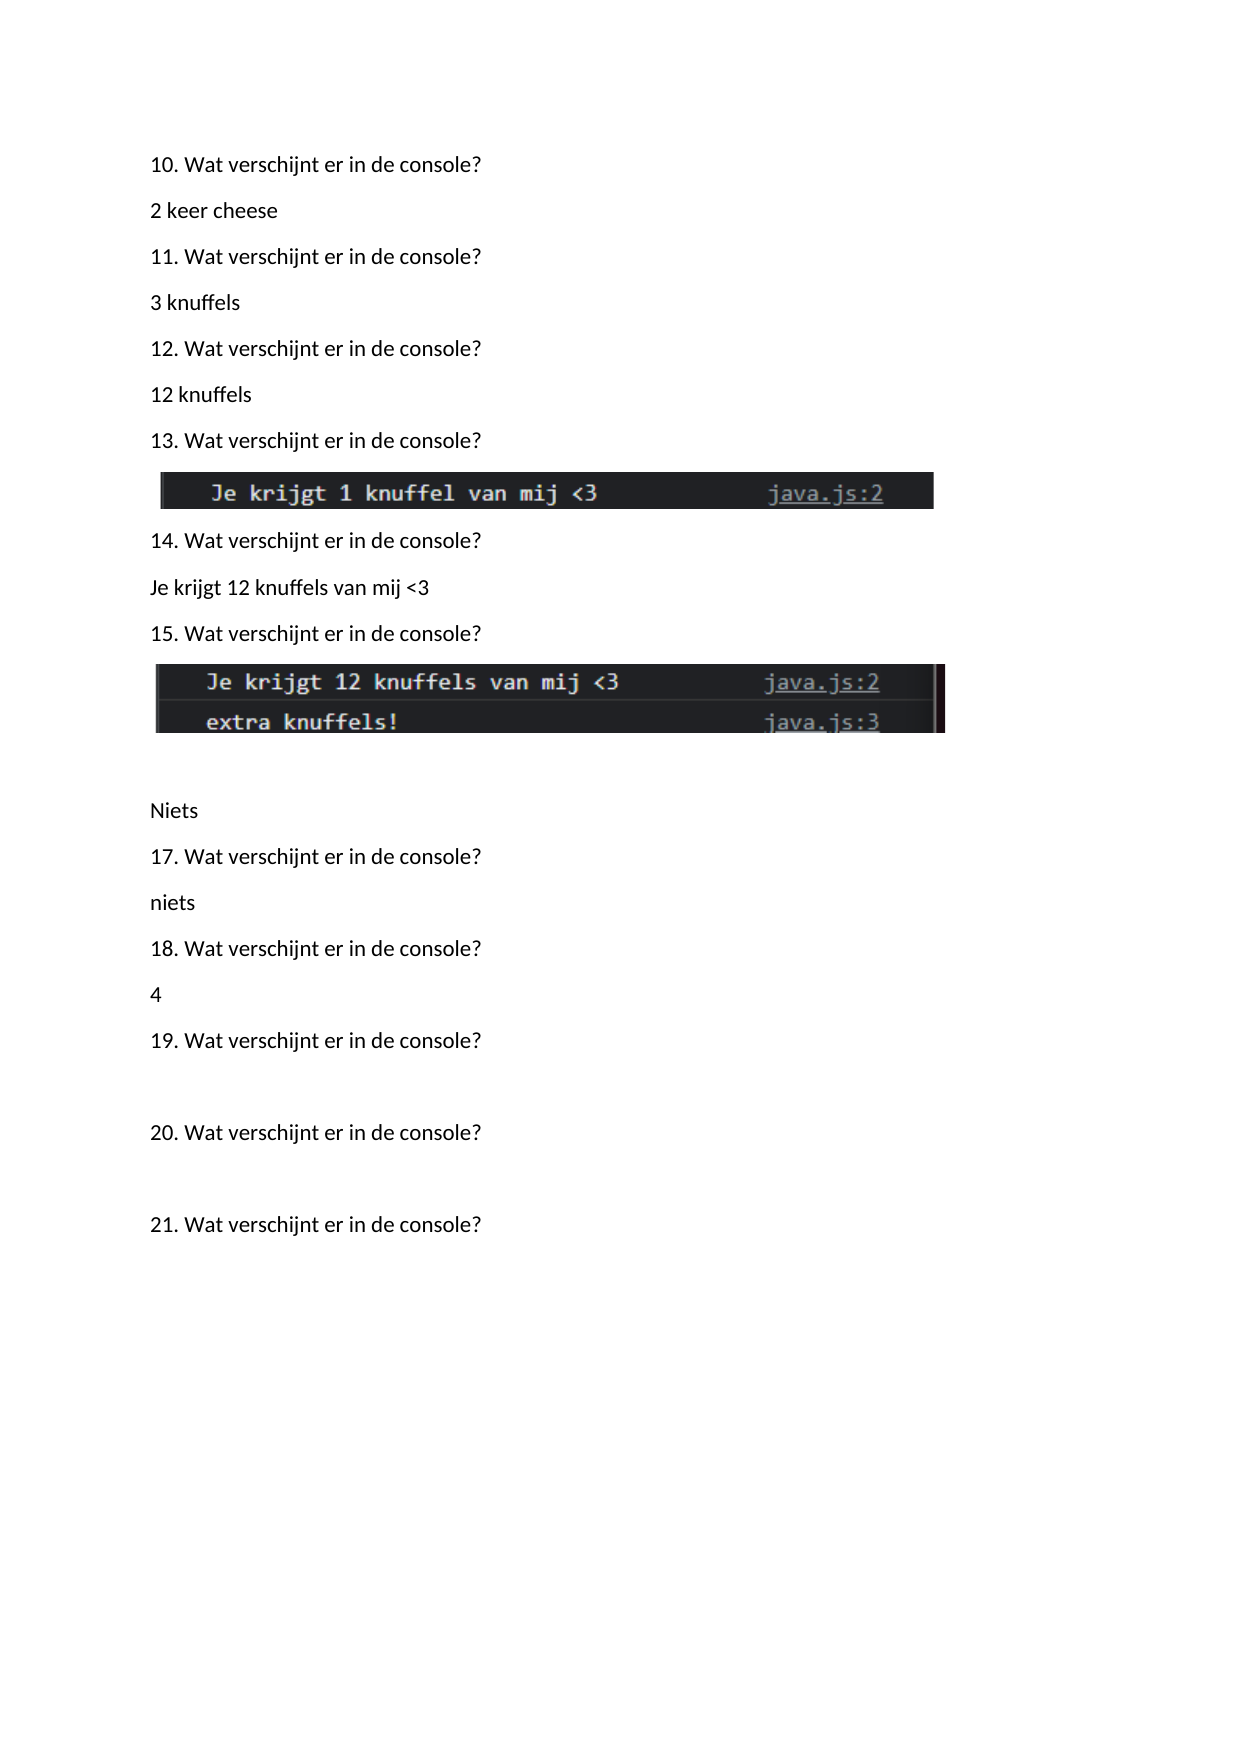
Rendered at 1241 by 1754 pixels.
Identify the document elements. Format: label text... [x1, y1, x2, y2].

text 12 knuffels [150, 380, 1090, 408]
text Niets [150, 796, 1090, 824]
text 2 keer cheese [150, 196, 1090, 224]
text Je krijgt 12 knuffels van mij <3 [150, 573, 1090, 601]
text 15. Wat verschijnt er in de console? [150, 619, 1090, 647]
text 12. Wat verschijnt er in de console? [150, 334, 1090, 362]
text niets [150, 888, 1090, 916]
text 13. Wat verschijnt er in de console? [150, 426, 1090, 454]
text 3 knuffels [150, 288, 1090, 316]
text 18. Wat verschijnt er in de console? [150, 934, 1090, 962]
text 10. Wat verschijnt er in de console? [150, 150, 1090, 178]
text 21. Wat verschijnt er in de console? [150, 1211, 1090, 1239]
text 19. Wat verschijnt er in de console? [150, 1026, 1090, 1054]
text 4 [150, 980, 1090, 1008]
text 20. Wat verschijnt er in de console? [150, 1118, 1090, 1147]
text 17. Wat verschijnt er in de console? [150, 842, 1090, 870]
text 11. Wat verschijnt er in de console? [150, 242, 1090, 270]
text 14. Wat verschijnt er in de console? [150, 527, 1090, 554]
